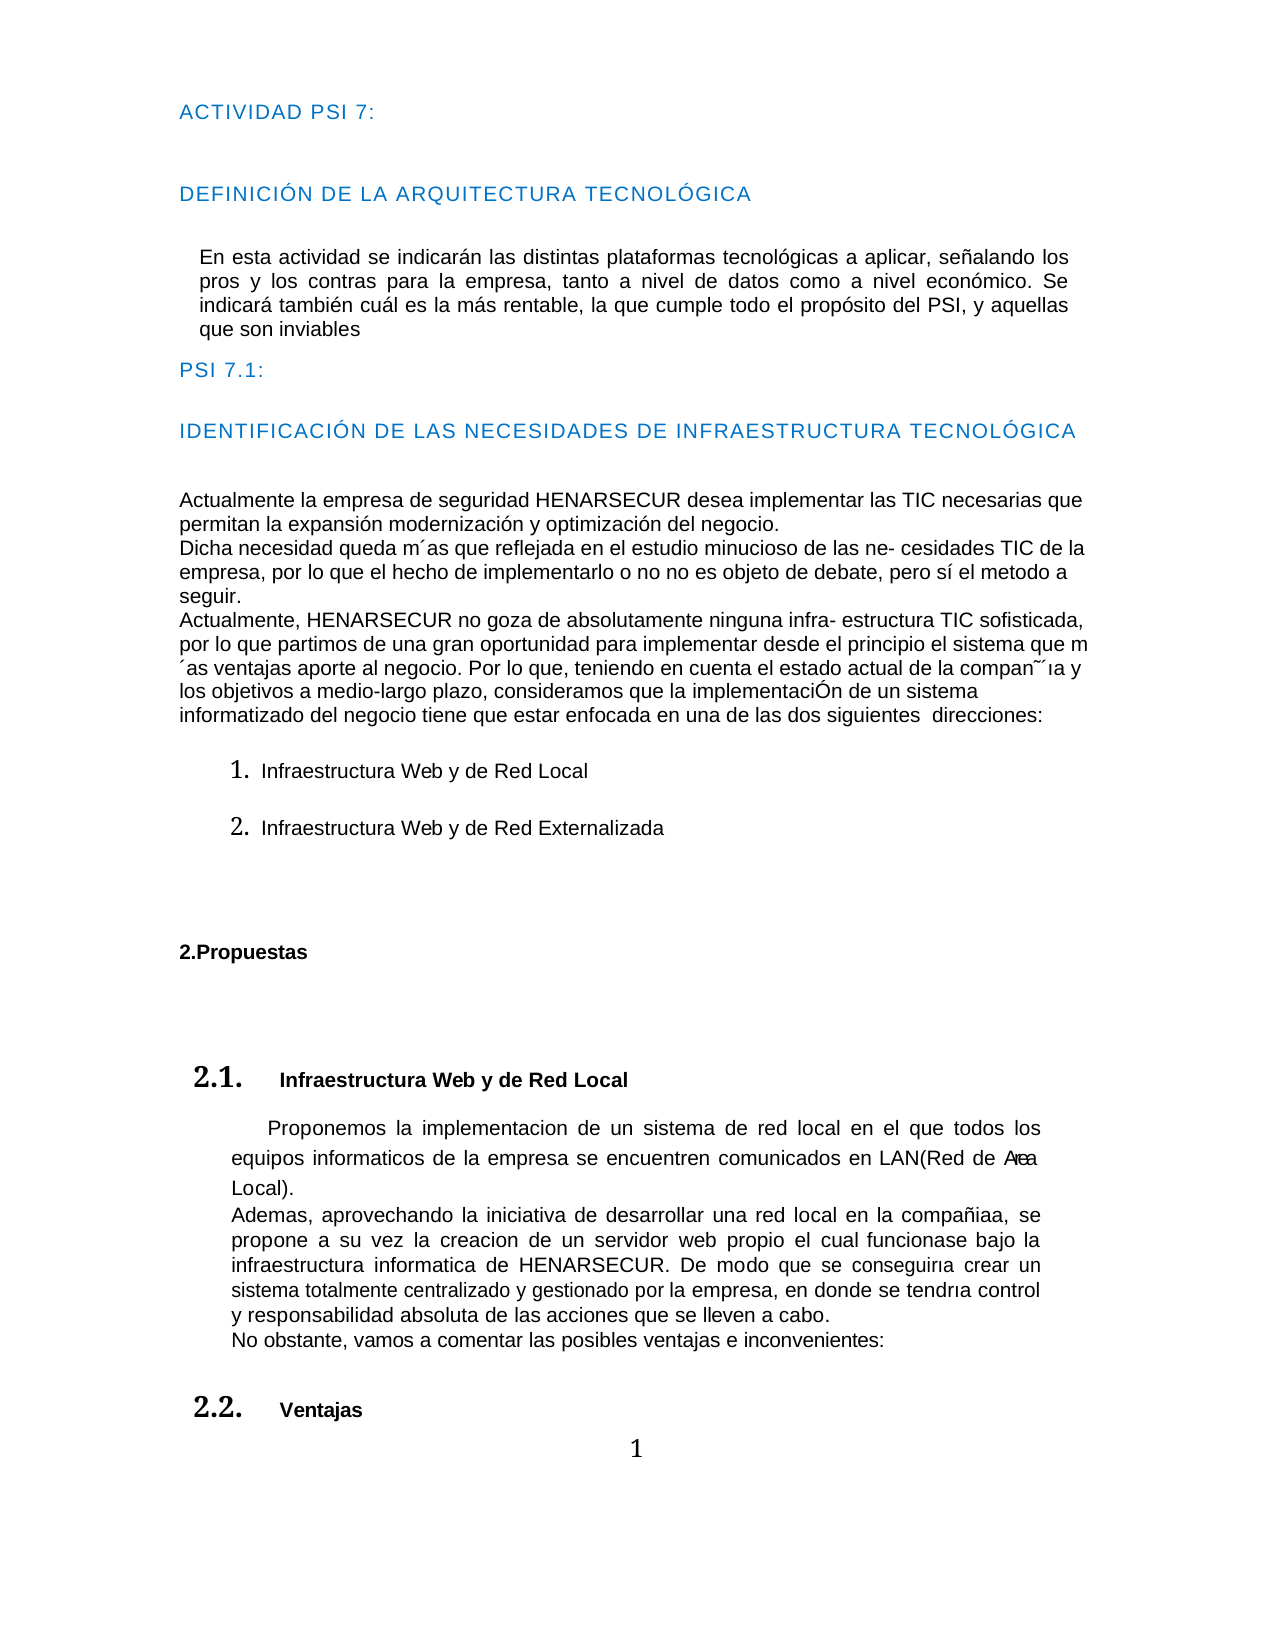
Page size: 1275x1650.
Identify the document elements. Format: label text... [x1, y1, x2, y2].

text Ademas, aprovechando la iniciativa de desarrollar una red local en la compañiaa, se propone a su vez la creacion de un servidor web propio el cual funcionase bajo la infraestructura informatica de HENARSECUR. De modo que se conseguirıa crear un sistema totalmente centralizado y gestionado por la empresa, en donde se tendrıa control y responsabilidad absoluta de las acciones que se lleven a cabo. [231, 1203, 1041, 1327]
subtitle IDENTIFICACIÓN DE LAS NECESIDADES DE INFRAESTRUCTURA TECNOLÓGICA [179, 419, 1096, 443]
text Actualmente la empresa de seguridad HENARSECUR desea implementar las TIC necesarias que permitan la expansión modernización y optimización del negocio. [179, 488, 1096, 536]
subtitle Definición de LA ARQUITECTURA TECNOLÓGICA [179, 182, 1096, 206]
list Infraestructura Web y de Red Local [229, 752, 1096, 786]
text En esta actividad se indicarán las distintas plataformas tecnológicas a aplicar, señalando los pros y los contras para la empresa, tanto a nivel de datos como a nivel económico. Se indicará también cuál es la más rentable, la que cumple todo el propósito del PSI, y aquellas que son inviables [199, 245, 1071, 341]
subtitle ACTIVIDAD PSI 7: [179, 100, 1096, 124]
text Proponemos la implementacion de un sistema de red local en el que todos los equipos informaticos de la empresa se encuentren comunicados en LAN(Red de Area Local). [231, 1112, 1041, 1202]
list Infraestructura Web y de Red Local [193, 1056, 1096, 1096]
list Ventajas [193, 1386, 1096, 1426]
text Actualmente, HENARSECUR no goza de absolutamente ninguna infra- estructura TIC soﬁsticada, por lo que partimos de una gran oportunidad para implementar desde el principio el sistema que m´as ventajas aporte al negocio. Por lo que, teniendo en cuenta el estado actual de la compan˜´ıa y los objetivos a medio-largo plazo, consideramos que la implementaciÓn de un sistema informatizado del negocio tiene que estar enfocada en una de las dos siguientes direcciones: [179, 607, 1096, 727]
text Dicha necesidad queda m´as que reﬂejada en el estudio minucioso de las ne- cesidades TIC de la empresa, por lo que el hecho de implementarlo o no no es objeto de debate, pero sí el metodo a seguir. [179, 536, 1096, 607]
text 2.Propuestas [179, 940, 1096, 964]
text No obstante, vamos a comentar las posibles ventajas e inconvenientes: [231, 1328, 1096, 1352]
subtitle PSI 7.1: [179, 357, 1096, 381]
list Infraestructura Web y de Red Externalizada [229, 808, 1096, 843]
